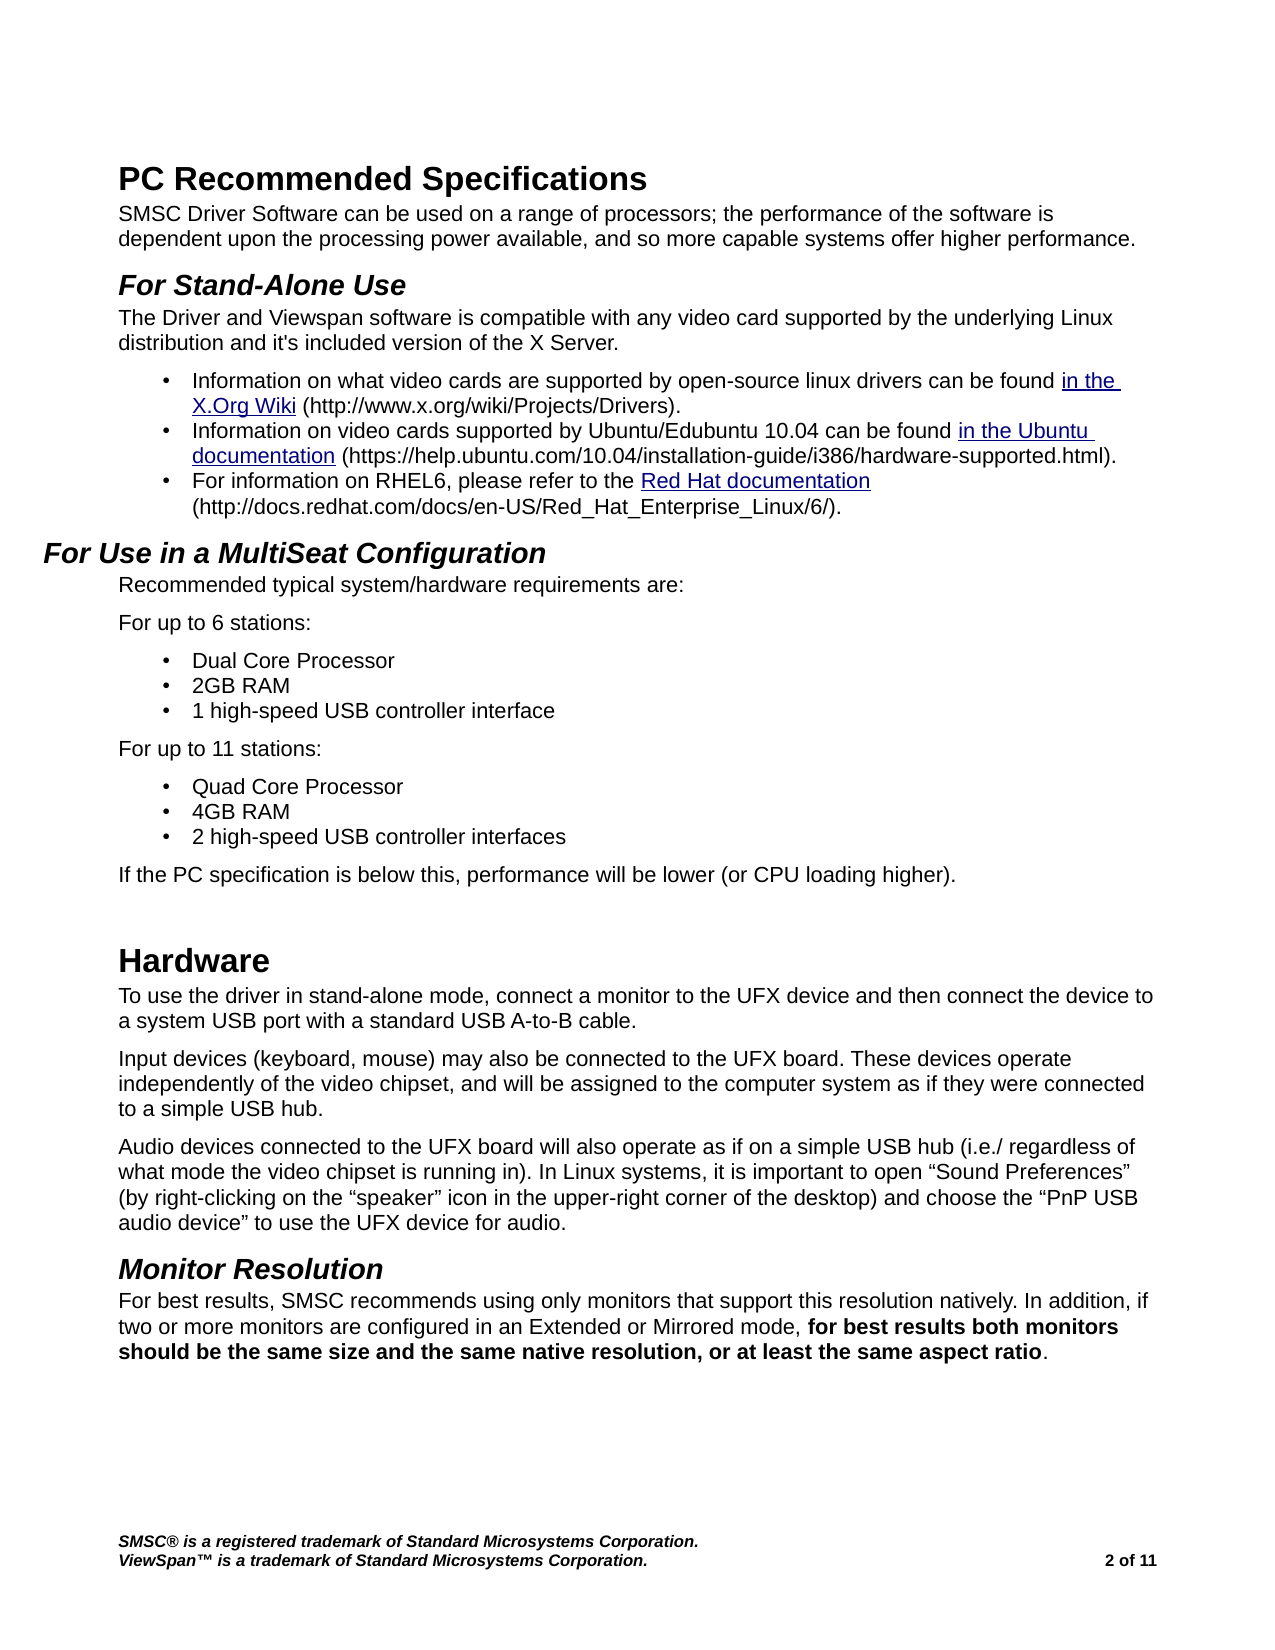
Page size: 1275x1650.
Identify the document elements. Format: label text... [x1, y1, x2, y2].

text The Driver and Viewspan software is compatible with any video card supported by the underlying Linux distribution and it's included version of the X Server. [118, 304, 1157, 355]
text For up to 6 stations: [118, 610, 1157, 635]
text Input devices (keyboard, mouse) may also be connected to the UFX board. These devices operate independently of the video chipset, and will be assigned to the computer system as if they were connected to a simple USB hub. [118, 1046, 1157, 1122]
subtitle Hardware [118, 942, 1157, 980]
text For up to 11 stations: [118, 736, 1157, 761]
text Audio devices connected to the UFX board will also operate as if on a simple USB hub (i.e./ regardless of what mode the video chipset is running in). In Linux systems, it is important to open “Sound Preferences” (by right-clicking on the “speaker” icon in the upper-right corner of the desktop) and choose the “PnP USB audio device” to use the UFX device for audio. [118, 1134, 1157, 1235]
text To use the driver in stand-alone mode, connect a monitor to the UFX device and then connect the device to a system USB port with a standard USB A-to-B cable. [118, 983, 1157, 1033]
list For information on RHEL6, please refer to the Red Hat documentation (http://docs.redhat.com/docs/en-US/Red_Hat_Enterprise_Linux/6/). [162, 468, 1157, 519]
list Quad Core Processor [162, 773, 1157, 799]
subtitle For Use in a MultiSeat Configuration [43, 536, 1157, 569]
list Dual Core Processor [162, 648, 1157, 673]
list Information on video cards supported by Ubuntu/Edubuntu 10.04 can be found in the Ubuntu documentation (https://help.ubuntu.com/10.04/installation-guide/i386/hardware-supported.html). [162, 418, 1157, 468]
subtitle PC Recommended Specifications [118, 159, 1157, 198]
list 2GB RAM [162, 673, 1157, 698]
text If the PC specification is below this, performance will be lower (or CPU loading higher). [118, 862, 1157, 887]
list Information on what video cards are supported by open-source linux drivers can be found in the X.Org Wiki (http://www.x.org/wiki/Projects/Drivers). [162, 367, 1157, 418]
text For best results, SMSC recommends using only monitors that support this resolution natively. In addition, if two or more monitors are configured in an Extended or Mirrored mode, for best results both monitors should be the same size and the same native resolution, or at least the same aspect ratio. [118, 1288, 1157, 1364]
list 4GB RAM [162, 799, 1157, 824]
text SMSC Driver Software can be used on a range of processors; the performance of the software is dependent upon the processing power available, and so more capable systems offer higher performance. [118, 201, 1157, 251]
list 1 high-speed USB controller interface [162, 698, 1157, 723]
text Recommended typical system/hardware requirements are: [118, 572, 1157, 597]
subtitle For Stand-Alone Use [118, 268, 1157, 302]
list 2 high-speed USB controller interfaces [162, 824, 1157, 849]
subtitle Monitor Resolution [118, 1252, 1157, 1285]
